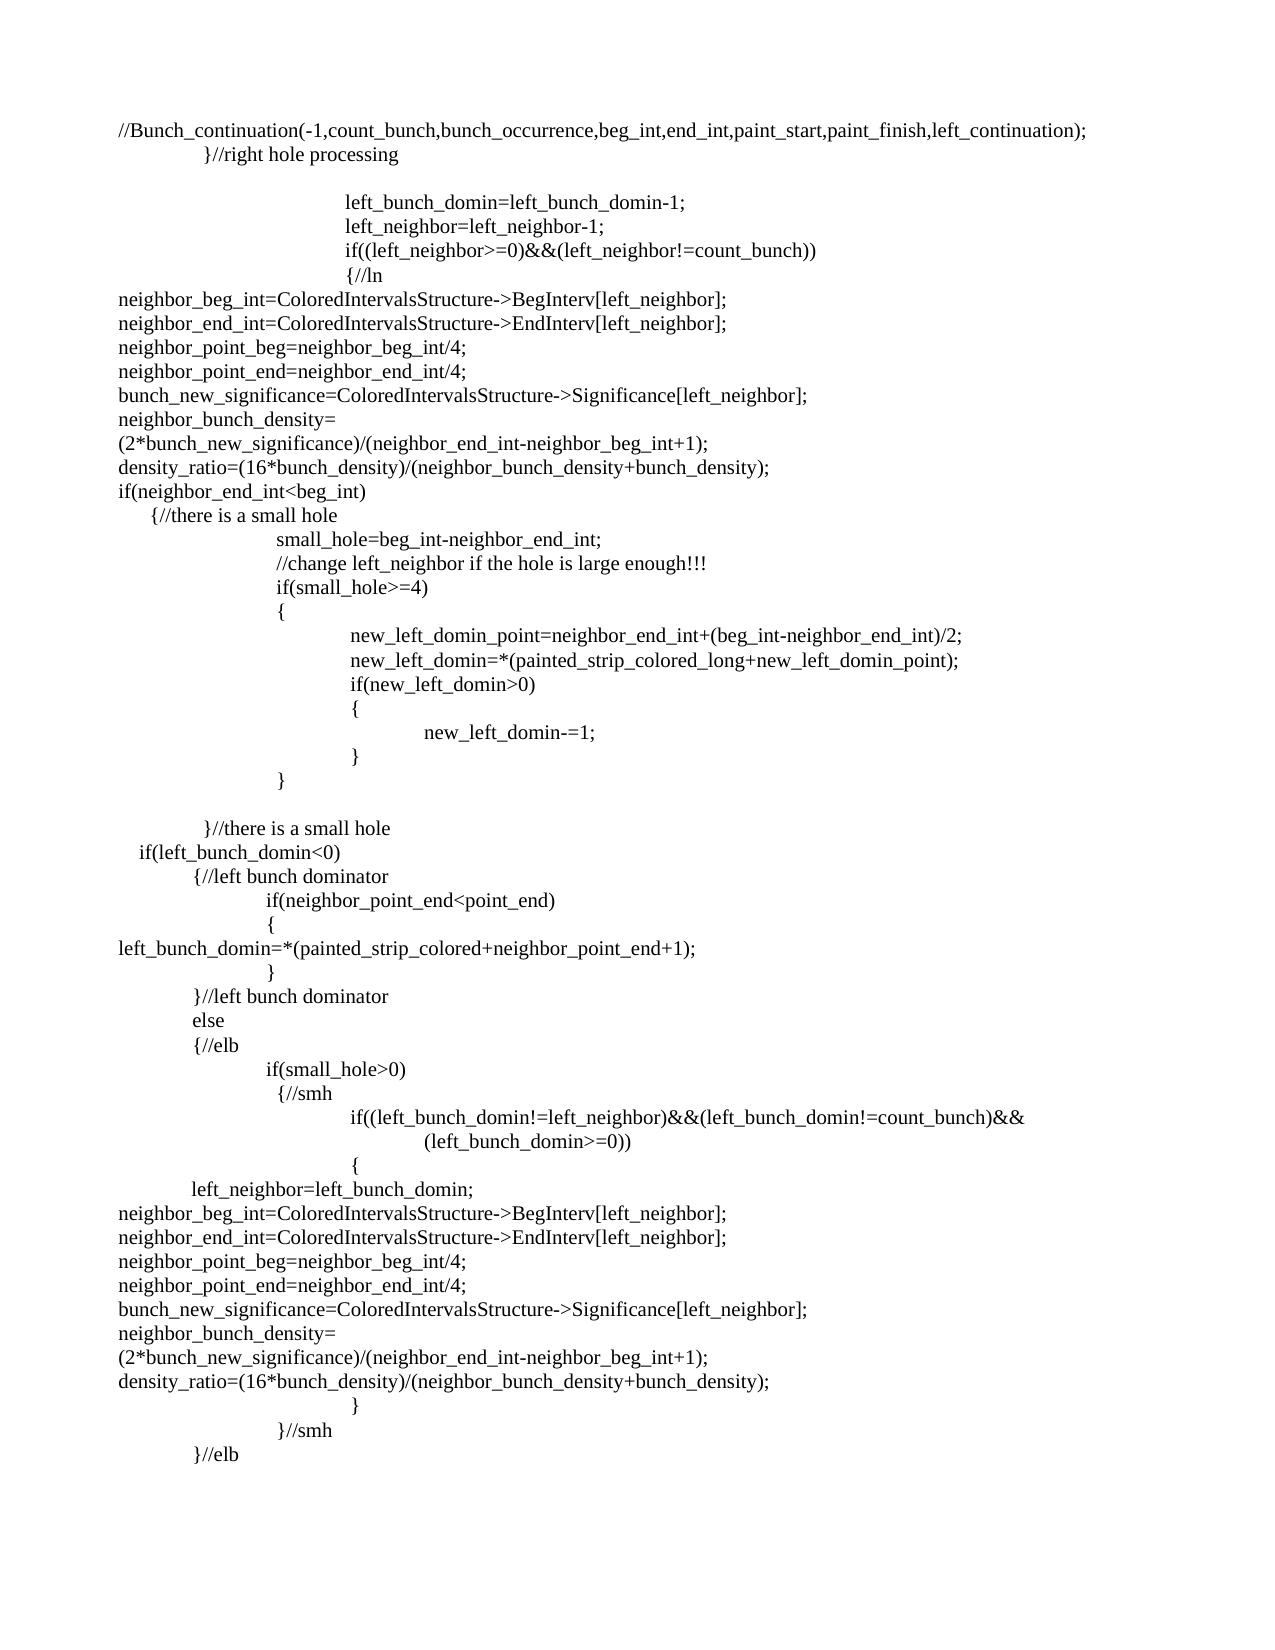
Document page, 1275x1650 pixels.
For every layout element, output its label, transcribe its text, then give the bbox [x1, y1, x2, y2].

text neighbor_beg_int=ColoredIntervalsStructure->BegInterv[left_neighbor]; [118, 287, 1157, 311]
text { [118, 912, 1157, 936]
text density_ratio=(16*bunch_density)/(neighbor_bunch_density+bunch_density); [118, 455, 1157, 479]
text neighbor_point_beg=neighbor_beg_int/4; [118, 1249, 1157, 1273]
text { [118, 1153, 1157, 1177]
text bunch_new_significance=ColoredIntervalsStructure->Significance[left_neighbor]; [118, 1297, 1157, 1321]
text if(small_hole>0) [118, 1057, 1157, 1081]
text if(new_left_domin>0) [118, 672, 1157, 696]
text }//left bunch dominator [118, 984, 1157, 1008]
text new_left_domin-=1; [118, 720, 1157, 744]
text else [118, 1008, 1157, 1032]
text neighbor_bunch_density= [118, 407, 1157, 431]
text neighbor_bunch_density= [118, 1321, 1157, 1345]
text left_neighbor=left_bunch_domin; [118, 1177, 1157, 1201]
text } [118, 744, 1157, 768]
text neighbor_end_int=ColoredIntervalsStructure->EndInterv[left_neighbor]; [118, 1225, 1157, 1249]
text } [118, 960, 1157, 984]
text neighbor_end_int=ColoredIntervalsStructure->EndInterv[left_neighbor]; [118, 311, 1157, 335]
text bunch_new_significance=ColoredIntervalsStructure->Significance[left_neighbor]; [118, 383, 1157, 407]
text }//there is a small hole [118, 816, 1157, 840]
text }//right hole processing [118, 142, 1157, 166]
text {//smh [118, 1081, 1157, 1105]
text if(small_hole>=4) [118, 575, 1157, 599]
text if(neighbor_end_int<beg_int) [118, 479, 1157, 503]
text { [118, 696, 1157, 720]
text }//smh [118, 1417, 1157, 1442]
text left_neighbor=left_neighbor-1; [118, 214, 1157, 238]
text //change left_neighbor if the hole is large enough!!! [118, 551, 1157, 575]
text neighbor_point_beg=neighbor_beg_int/4; [118, 335, 1157, 359]
text {//elb [118, 1032, 1157, 1057]
text if(neighbor_point_end<point_end) [118, 888, 1157, 912]
text new_left_domin=*(painted_strip_colored_long+new_left_domin_point); [118, 647, 1157, 672]
text } [118, 768, 1157, 792]
text new_left_domin_point=neighbor_end_int+(beg_int-neighbor_end_int)/2; [118, 623, 1157, 647]
text left_bunch_domin=left_bunch_domin-1; [118, 190, 1157, 214]
text small_hole=beg_int-neighbor_end_int; [118, 527, 1157, 551]
text neighbor_point_end=neighbor_end_int/4; [118, 359, 1157, 383]
text neighbor_point_end=neighbor_end_int/4; [118, 1273, 1157, 1297]
text {//there is a small hole [118, 503, 1157, 527]
text { [118, 599, 1157, 623]
text if(left_bunch_domin<0) [118, 840, 1157, 864]
text {//left bunch dominator [118, 864, 1157, 888]
text if((left_bunch_domin!=left_neighbor)&&(left_bunch_domin!=count_bunch)&& [118, 1105, 1157, 1129]
text if((left_neighbor>=0)&&(left_neighbor!=count_bunch)) [118, 238, 1157, 262]
text (2*bunch_new_significance)/(neighbor_end_int-neighbor_beg_int+1); [118, 431, 1157, 455]
text (left_bunch_domin>=0)) [118, 1129, 1157, 1153]
text //Bunch_continuation(-1,count_bunch,bunch_occurrence,beg_int,end_int,paint_start,paint_finish,left_continuation); [118, 118, 1157, 142]
text {//ln [118, 262, 1157, 287]
text (2*bunch_new_significance)/(neighbor_end_int-neighbor_beg_int+1); [118, 1345, 1157, 1369]
text density_ratio=(16*bunch_density)/(neighbor_bunch_density+bunch_density); [118, 1369, 1157, 1393]
text } [118, 1393, 1157, 1417]
text }//elb [118, 1442, 1157, 1466]
text left_bunch_domin=*(painted_strip_colored+neighbor_point_end+1); [118, 936, 1157, 960]
text neighbor_beg_int=ColoredIntervalsStructure->BegInterv[left_neighbor]; [118, 1201, 1157, 1225]
